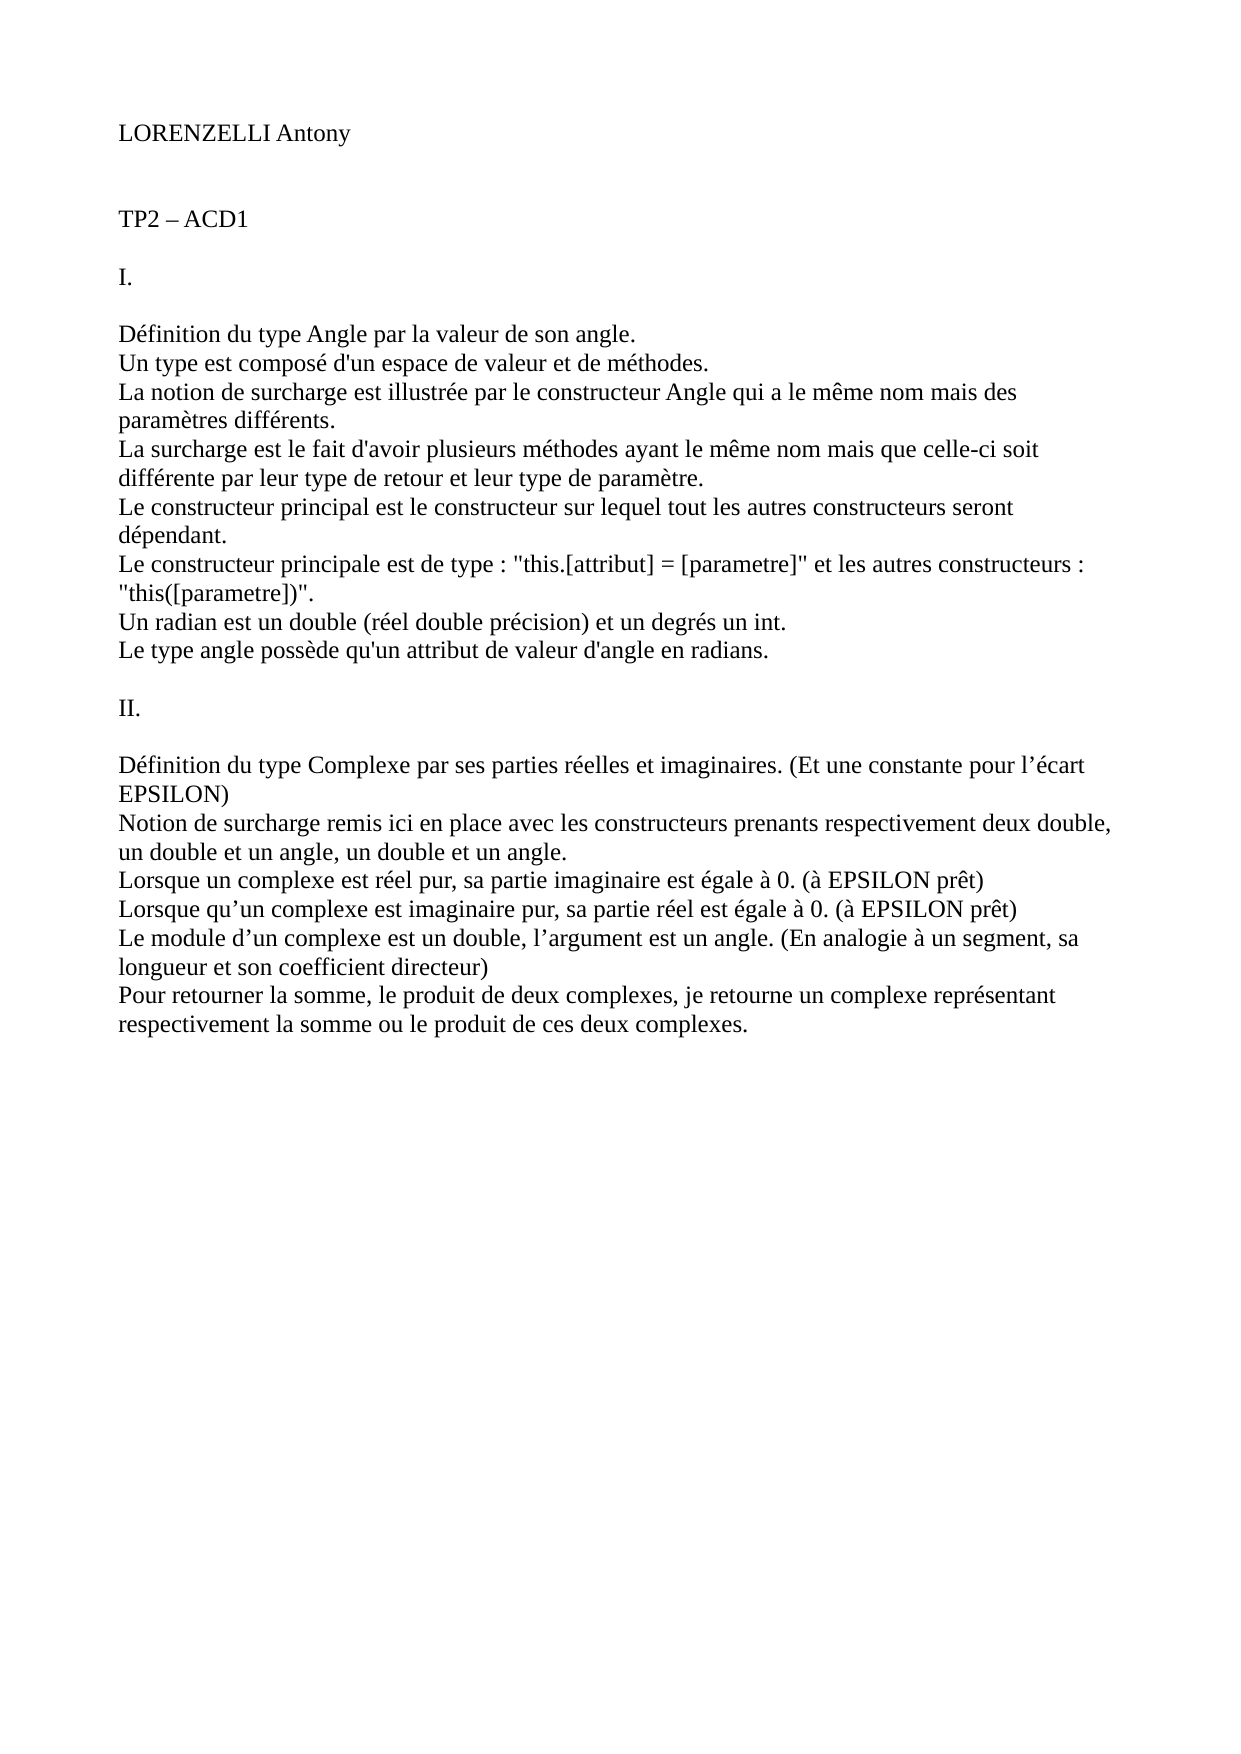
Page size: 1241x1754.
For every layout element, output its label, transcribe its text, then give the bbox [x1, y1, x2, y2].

text Le constructeur principal est le constructeur sur lequel tout les autres constructeurs seront dépendant. [118, 492, 1122, 549]
text II. [118, 693, 1122, 722]
text Un type est composé d'un espace de valeur et de méthodes. [118, 348, 1122, 377]
text TP2 – ACD1 [118, 204, 1122, 233]
text I. [118, 262, 1122, 291]
text Définition du type Complexe par ses parties réelles et imaginaires. (Et une constante pour l’écart EPSILON) [118, 751, 1122, 808]
text Définition du type Angle par la valeur de son angle. [118, 319, 1122, 348]
text Notion de surcharge remis ici en place avec les constructeurs prenants respectivement deux double, un double et un angle, un double et un angle. [118, 808, 1122, 866]
text Lorsque un complexe est réel pur, sa partie imaginaire est égale à 0. (à EPSILON prêt) [118, 866, 1122, 894]
text Un radian est un double (réel double précision) et un degrés un int. [118, 607, 1122, 636]
text Le type angle possède qu'un attribut de valeur d'angle en radians. [118, 636, 1122, 664]
text LORENZELLI Antony [118, 118, 1122, 147]
text Lorsque qu’un complexe est imaginaire pur, sa partie réel est égale à 0. (à EPSILON prêt) [118, 894, 1122, 923]
text Le constructeur principale est de type : "this.[attribut] = [parametre]" et les autres constructeurs : "this([parametre])". [118, 549, 1122, 607]
text La surcharge est le fait d'avoir plusieurs méthodes ayant le même nom mais que celle-ci soit différente par leur type de retour et leur type de paramètre. [118, 434, 1122, 492]
text Le module d’un complexe est un double, l’argument est un angle. (En analogie à un segment, sa longueur et son coefficient directeur) [118, 923, 1122, 981]
text Pour retourner la somme, le produit de deux complexes, je retourne un complexe représentant respectivement la somme ou le produit de ces deux complexes. [118, 981, 1122, 1038]
text La notion de surcharge est illustrée par le constructeur Angle qui a le même nom mais des paramètres différents. [118, 377, 1122, 434]
